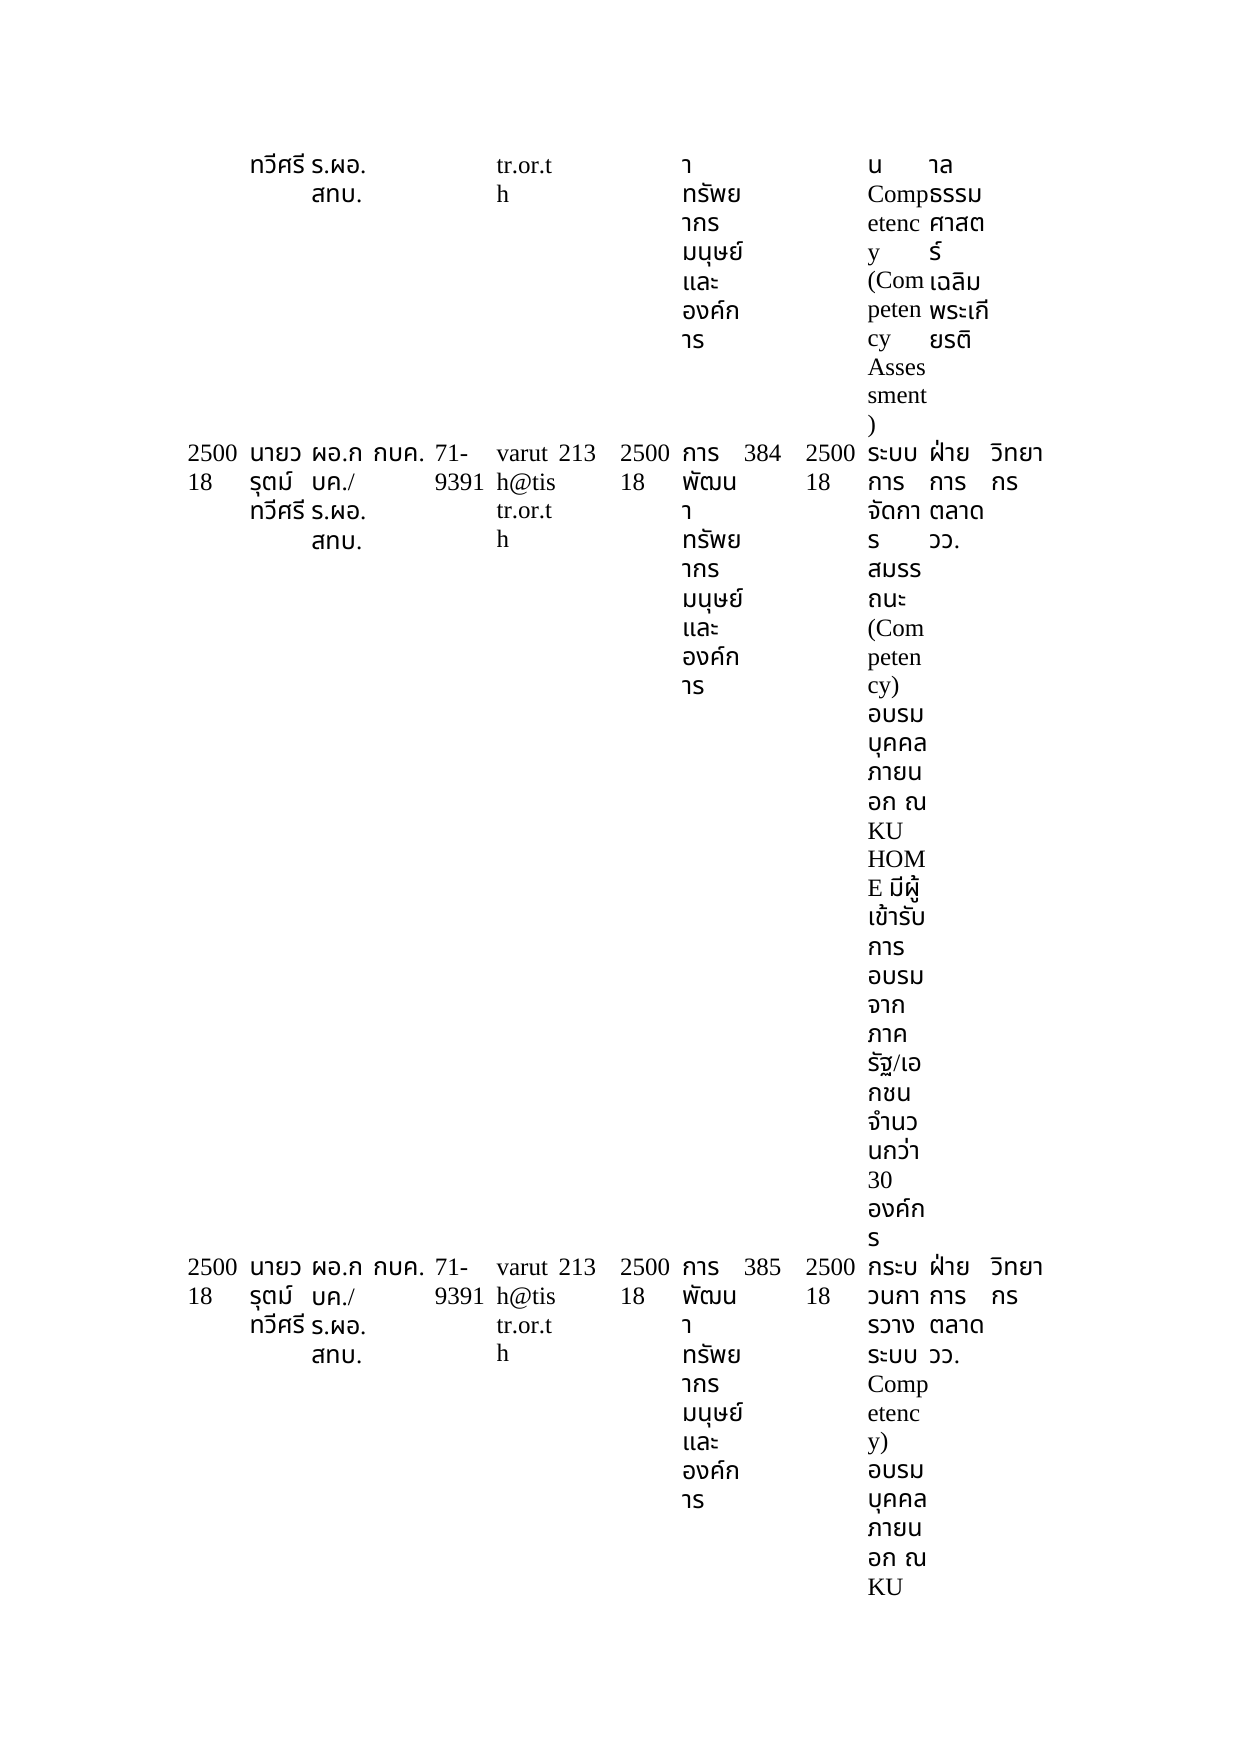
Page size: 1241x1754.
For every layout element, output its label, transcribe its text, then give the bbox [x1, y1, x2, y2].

table_cell วิทยากร [991, 1252, 1053, 1601]
table_cell นายวรุตม์ ทวีศรี [249, 1252, 311, 1601]
table_cell าลธรรมศาสตร์เฉลิมพระเกียรติ [929, 150, 991, 438]
table_cell 250018 [188, 1252, 249, 1601]
table_cell [991, 150, 1053, 438]
table_cell 71-9391 [435, 1252, 496, 1601]
table_cell [620, 150, 682, 438]
table_cell ฝ่ายการตลาด วว. [929, 1252, 991, 1601]
table_cell วิทยากร [991, 438, 1053, 1252]
table_cell ฝ่ายการตลาด วว. [929, 438, 991, 1252]
table_cell [805, 150, 867, 438]
table_cell 250018 [805, 1252, 867, 1601]
table_cell [373, 150, 434, 438]
table_cell กระบวนการวางระบบ Competency) อบรมบุคคลภายนอก ณ KU [867, 1252, 929, 1601]
table_cell ระบบการจัดการสมรรถนะ (Competency) อบรมบุคคลภายนอก ณ KU HOME มีผู้เข้ารับการอบรมจากภาครัฐ/เอกชน จำนวนกว่า 30 องค์กร [867, 438, 929, 1252]
table_cell 250018 [620, 1252, 682, 1601]
table_cell 213 [558, 1252, 620, 1601]
table_cell น Competency (Competency Assessment) [867, 150, 929, 438]
table_cell [435, 150, 496, 438]
table_cell นายวรุตม์ ทวีศรี [249, 438, 311, 1252]
table_cell ผอ.กบค./ร.ผอ.สทบ. [311, 438, 373, 1252]
table_cell 385 [744, 1252, 805, 1601]
table_cell การพัฒนาทรัพยากรมนุษย์และองค์การ [682, 1252, 743, 1601]
table_cell กบค. [373, 1252, 434, 1601]
table_cell tr.or.th [496, 150, 558, 438]
table_cell ผอ.กบค./ร.ผอ.สทบ. [311, 1252, 373, 1601]
table_cell [744, 150, 805, 438]
table_cell varuth@tistr.or.th [496, 438, 558, 1252]
table_cell การพัฒนาทรัพยากรมนุษย์และองค์การ [682, 438, 743, 1252]
table_cell 71-9391 [435, 438, 496, 1252]
table_cell 250018 [620, 438, 682, 1252]
table_cell 384 [744, 438, 805, 1252]
table_cell 250018 [188, 438, 249, 1252]
table_cell varuth@tistr.or.th [496, 1252, 558, 1601]
table_cell [188, 150, 249, 438]
table_cell 250018 [805, 438, 867, 1252]
table_cell ร.ผอ.สทบ. [311, 150, 373, 438]
table_cell [558, 150, 620, 438]
table_cell าทรัพยากรมนุษย์และองค์การ [682, 150, 743, 438]
table_cell กบค. [373, 438, 434, 1252]
table_cell 213 [558, 438, 620, 1252]
table_cell ทวีศรี [249, 150, 311, 438]
